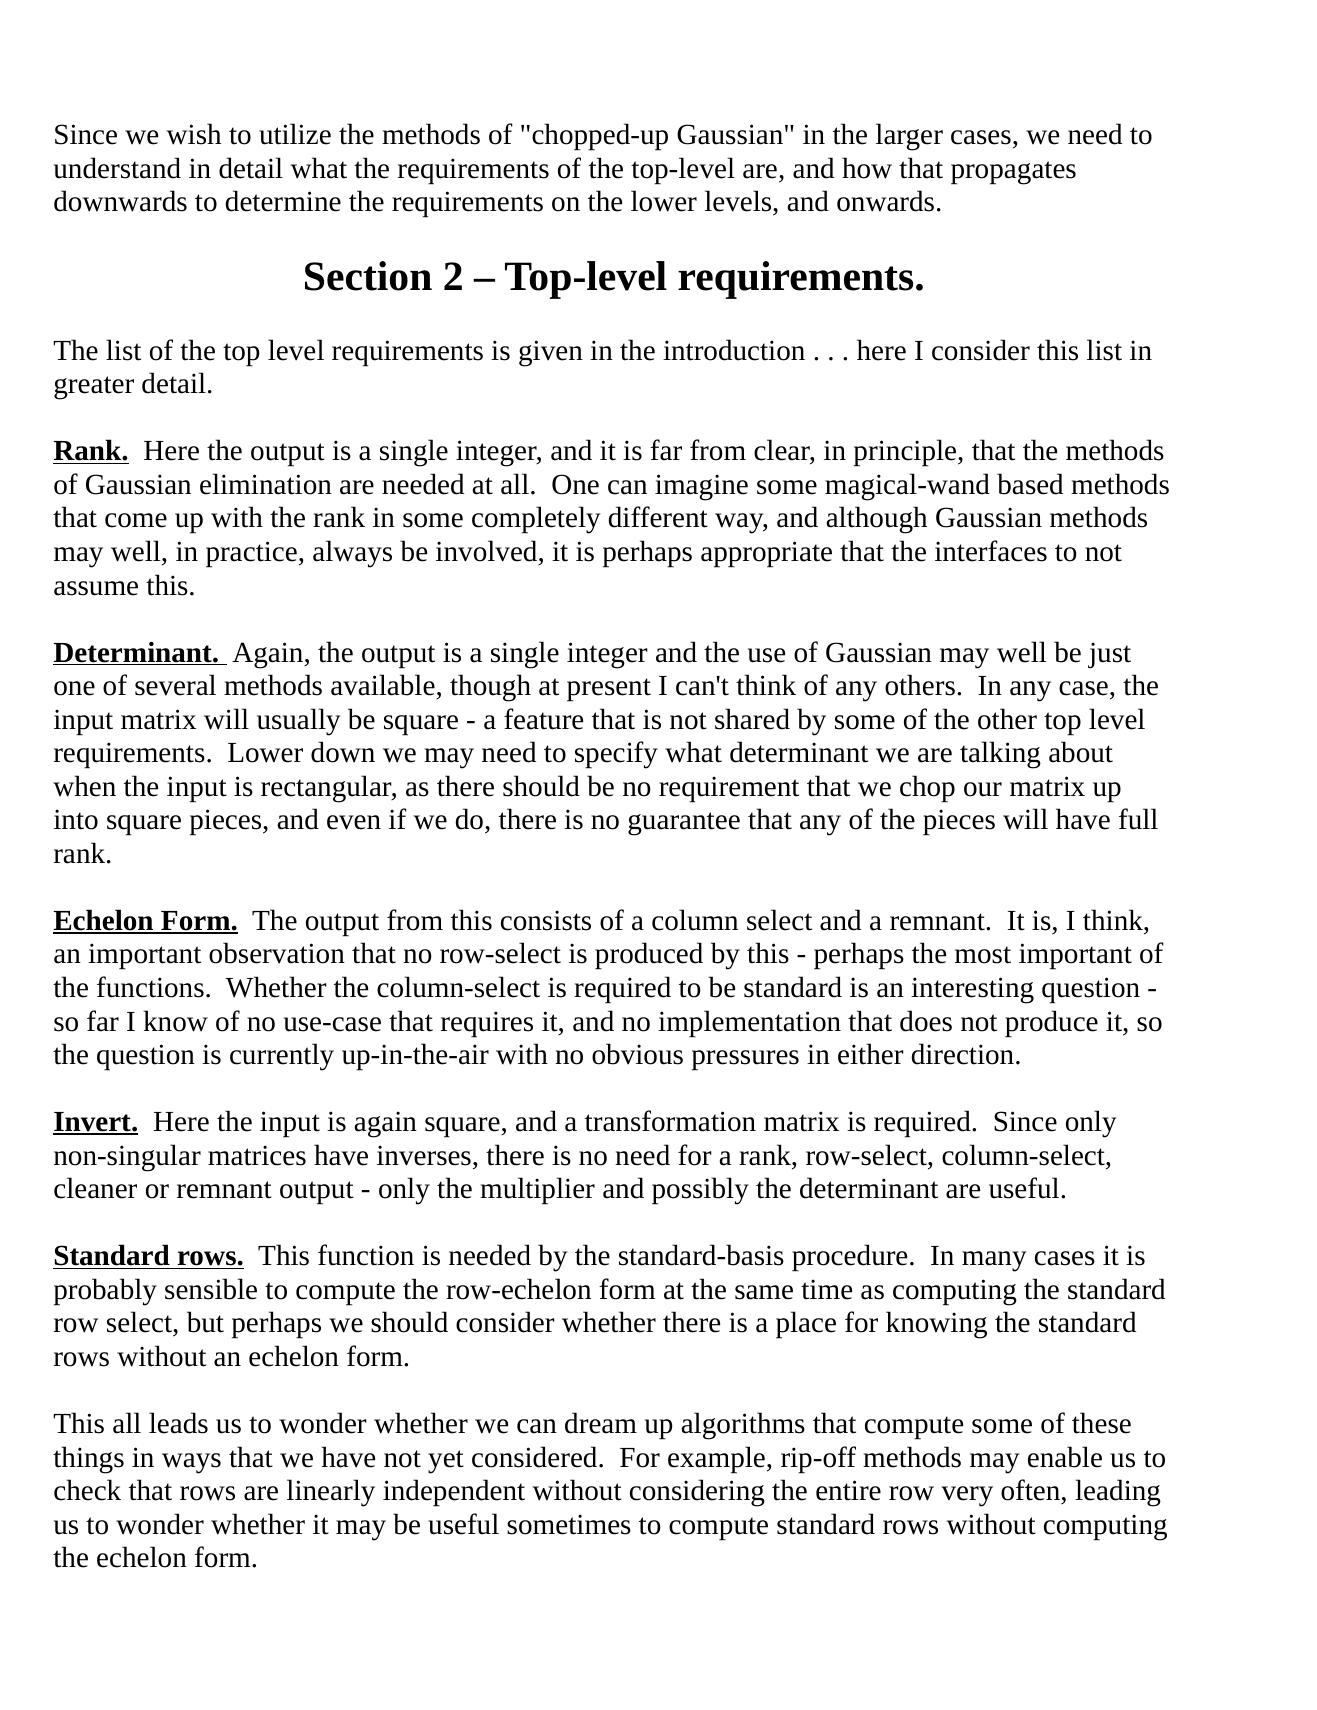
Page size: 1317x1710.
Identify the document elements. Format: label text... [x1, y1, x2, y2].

text The list of the top level requirements is given in the introduction . . . here I consider this list in greater detail. [53, 333, 1174, 400]
text Standard rows. This function is needed by the standard-basis procedure. In many cases it is probably sensible to compute the row-echelon form at the same time as computing the standard row select, but perhaps we should consider whether there is a place for knowing the standard rows without an echelon form. [53, 1238, 1174, 1373]
text Section 2 – Top-level requirements. [53, 251, 1174, 299]
text Determinant. Again, the output is a single integer and the use of Gaussian may well be just one of several methods available, though at present I can't think of any others. In any case, the input matrix will usually be square - a feature that is not shared by some of the other top level requirements. Lower down we may need to specify what determinant we are talking about when the input is rectangular, as there should be no requirement that we chop our matrix up into square pieces, and even if we do, there is no guarantee that any of the pieces will have full rank. [53, 635, 1174, 869]
text Rank. Here the output is a single integer, and it is far from clear, in principle, that the methods of Gaussian elimination are needed at all. One can imagine some magical-wand based methods that come up with the rank in some completely different way, and although Gaussian methods may well, in practice, always be involved, it is perhaps appropriate that the interfaces to not assume this. [53, 433, 1174, 601]
text Since we wish to utilize the methods of "chopped-up Gaussian" in the larger cases, we need to understand in detail what the requirements of the top-level are, and how that propagates downwards to determine the requirements on the lower levels, and onwards. [53, 117, 1174, 218]
text This all leads us to wonder whether we can dream up algorithms that compute some of these things in ways that we have not yet considered. For example, rip-off methods may enable us to check that rows are linearly independent without considering the entire row very often, leading us to wonder whether it may be useful sometimes to compute standard rows without computing the echelon form. [53, 1406, 1174, 1574]
text Invert. Here the input is again square, and a transformation matrix is required. Since only non-singular matrices have inverses, there is no need for a rank, row-select, column-select, cleaner or remnant output - only the multiplier and possibly the determinant are useful. [53, 1104, 1174, 1205]
text Echelon Form. The output from this consists of a column select and a remnant. It is, I think, an important observation that no row-select is produced by this - perhaps the most important of the functions. Whether the column-select is required to be standard is an interesting question - so far I know of no use-case that requires it, and no implementation that does not produce it, so the question is currently up-in-the-air with no obvious pressures in either direction. [53, 903, 1174, 1071]
